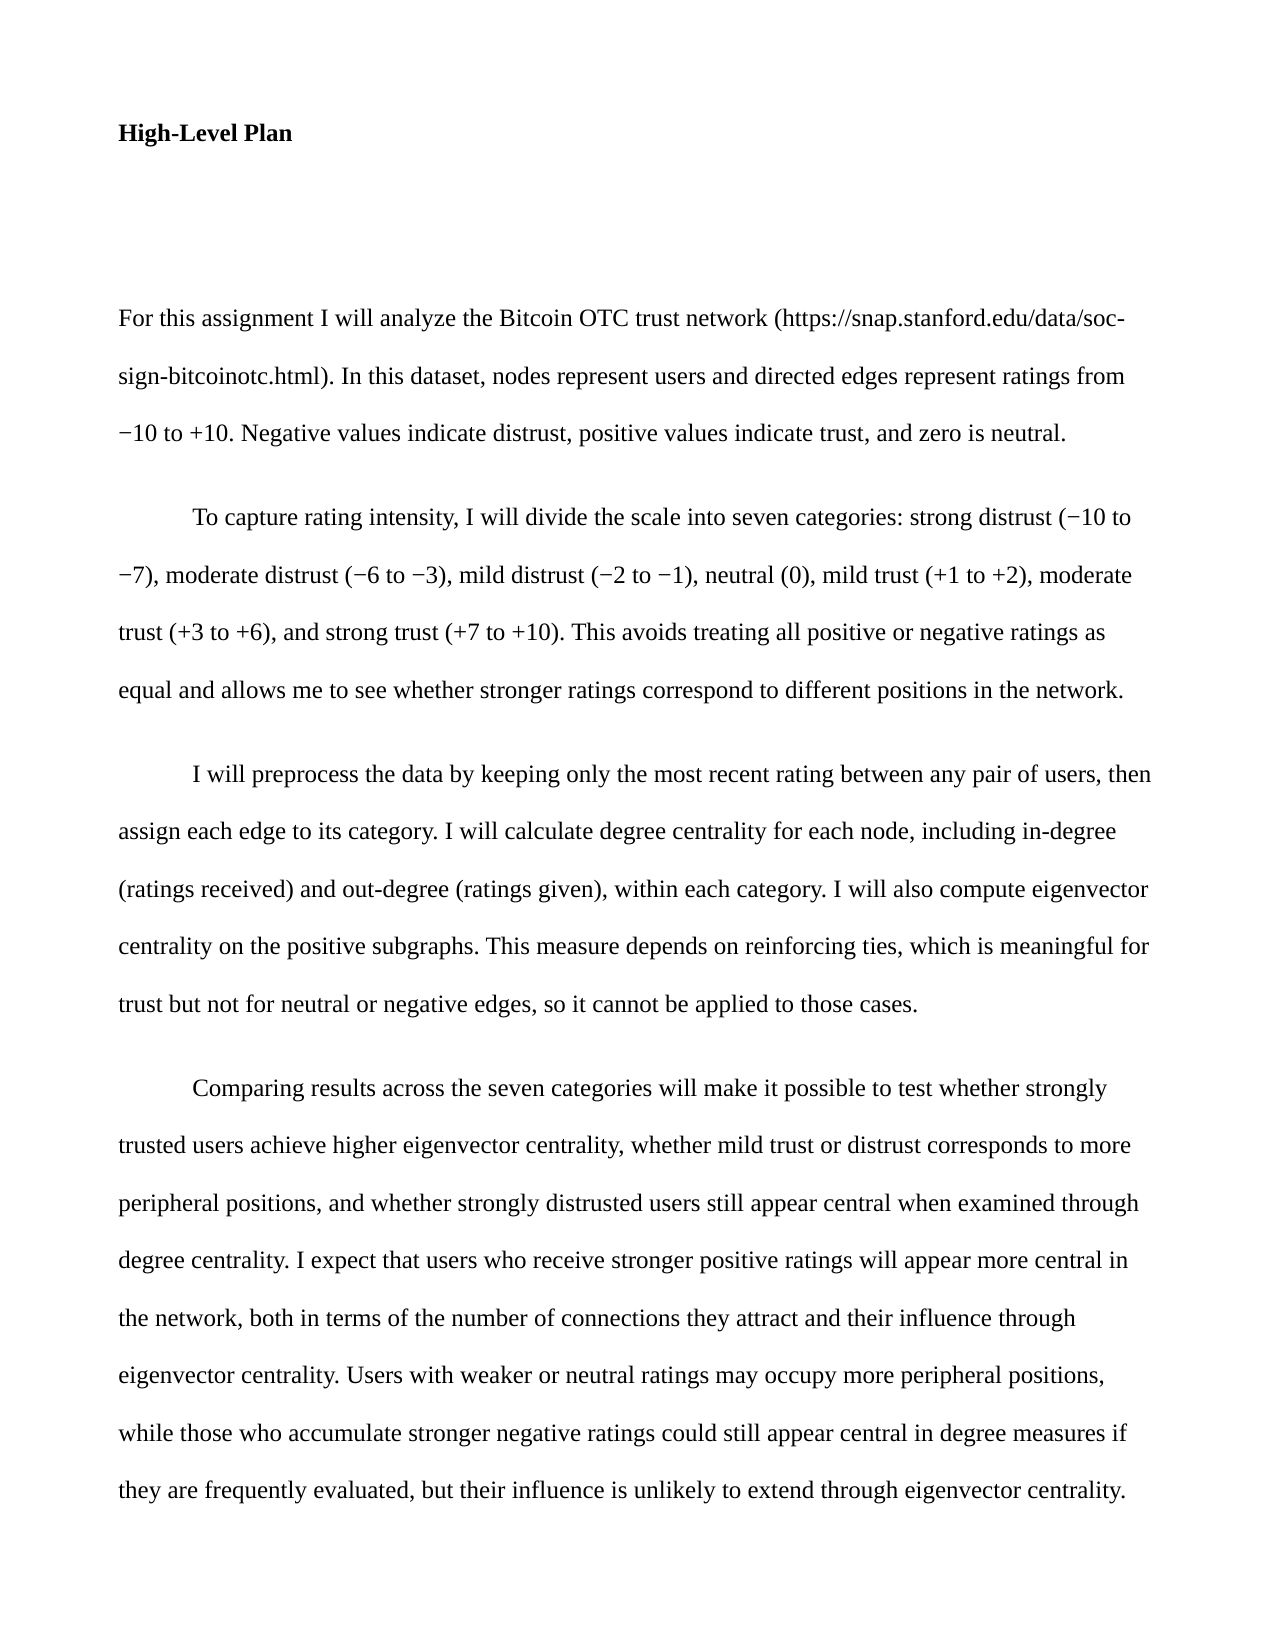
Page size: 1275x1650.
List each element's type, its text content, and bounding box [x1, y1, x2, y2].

text High-Level Plan [118, 118, 1157, 147]
text I will preprocess the data by keeping only the most recent rating between any pair of users, then assign each edge to its category. I will calculate degree centrality for each node, including in-degree (ratings received) and out-degree (ratings given), within each category. I will also compute eigenvector centrality on the positive subgraphs. This measure depends on reinforcing ties, which is meaningful for trust but not for neutral or negative edges, so it cannot be applied to those cases. [118, 759, 1157, 1017]
text For this assignment I will analyze the Bitcoin OTC trust network (https://snap.stanford.edu/data/soc-sign-bitcoinotc.html). In this dataset, nodes represent users and directed edges represent ratings from −10 to +10. Negative values indicate distrust, positive values indicate trust, and zero is neutral. [118, 303, 1157, 447]
text Comparing results across the seven categories will make it possible to test whether strongly trusted users achieve higher eigenvector centrality, whether mild trust or distrust corresponds to more peripheral positions, and whether strongly distrusted users still appear central when examined through degree centrality. I expect that users who receive stronger positive ratings will appear more central in the network, both in terms of the number of connections they attract and their influence through eigenvector centrality. Users with weaker or neutral ratings may occupy more peripheral positions, while those who accumulate stronger negative ratings could still appear central in degree measures if they are frequently evaluated, but their influence is unlikely to extend through eigenvector centrality. [118, 1073, 1157, 1504]
text To capture rating intensity, I will divide the scale into seven categories: strong distrust (−10 to −7), moderate distrust (−6 to −3), mild distrust (−2 to −1), neutral (0), mild trust (+1 to +2), moderate trust (+3 to +6), and strong trust (+7 to +10). This avoids treating all positive or negative ratings as equal and allows me to see whether stronger ratings correspond to different positions in the network. [118, 502, 1157, 703]
